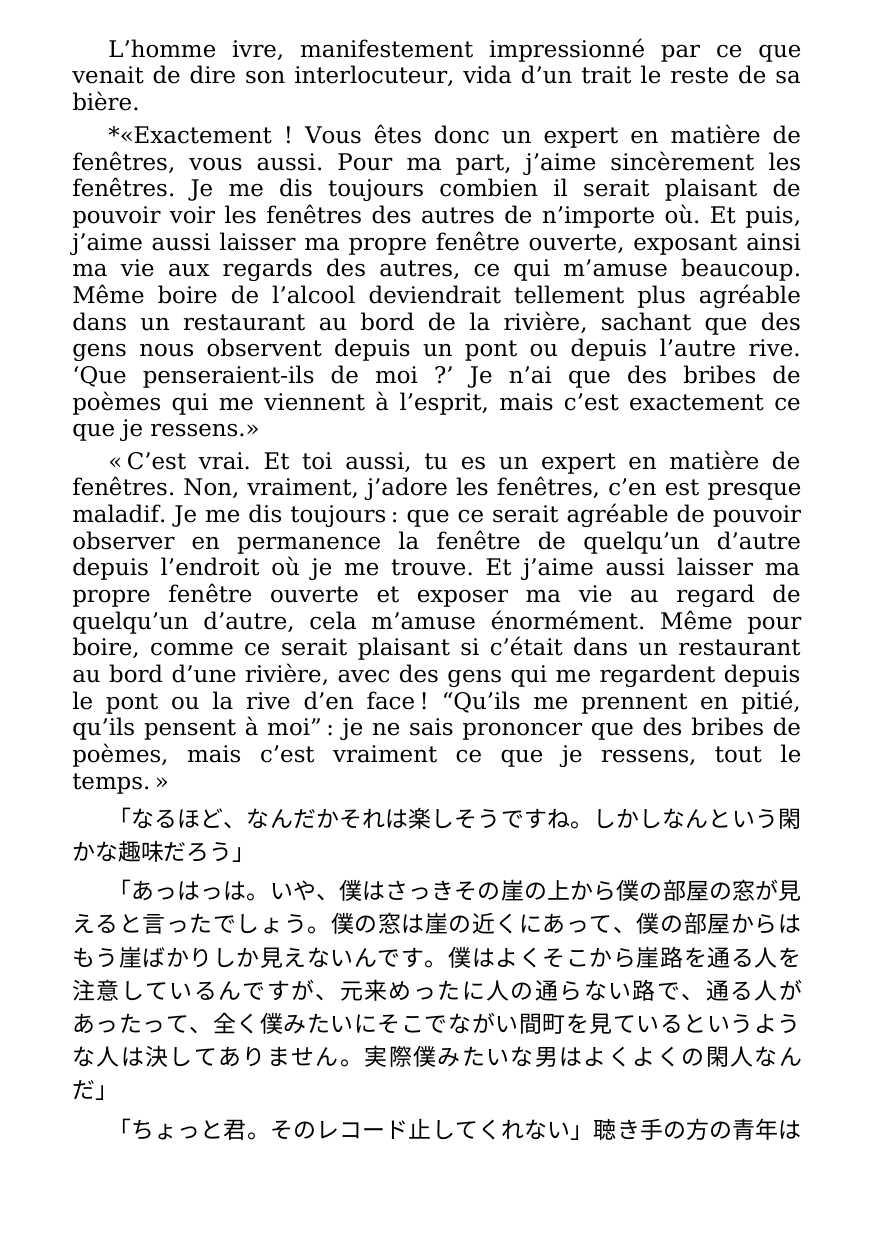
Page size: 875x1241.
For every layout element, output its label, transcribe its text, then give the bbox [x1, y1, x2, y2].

text 「ちょっと君。そのレコード止してくれない」聴き手の方の青年は [72, 1111, 802, 1145]
text 「あっはっは。いや、僕はさっきその崖の上から僕の部屋の窓が見えると言ったでしょう。僕の窓は崖の近くにあって、僕の部屋からはもう崖ばかりしか見えないんです。僕はよくそこから崖路を通る人を注意しているんですが、元来めったに人の通らない路で、通る人があったって、全く僕みたいにそこでながい間町を見ているというような人は決してありません。実際僕みたいな男はよくよくの閑人なんだ」 [72, 873, 802, 1106]
text L’homme ivre, manifestement impressionné par ce que venait de dire son interlocuteur, vida d’un trait le reste de sa bière. [72, 36, 802, 116]
text 「なるほど、なんだかそれは楽しそうですね。しかしなんという閑かな趣味だろう」 [72, 801, 802, 867]
text *«Exactement ! Vous êtes donc un expert en matière de fenêtres, vous aussi. Pour ma part, j’aime sincèrement les fenêtres. Je me dis toujours combien il serait plaisant de pouvoir voir les fenêtres des autres de n’importe où. Et puis, j’aime aussi laisser ma propre fenêtre ouverte, exposant ainsi ma vie aux regards des autres, ce qui m’amuse beaucoup. Même boire de l’alcool deviendrait tellement plus agréable dans un restaurant au bord de la rivière, sachant que des gens nous observent depuis un pont ou depuis l’autre rive. ‘Que penseraient-ils de moi ?’ Je n’ai que des bribes de poèmes qui me viennent à l’esprit, mais c’est exactement ce que je ressens.» [72, 122, 802, 442]
text « C’est vrai. Et toi aussi, tu es un expert en matière de fenêtres. Non, vraiment, j’adore les fenêtres, c’en est presque maladif. Je me dis toujours : que ce serait agréable de pouvoir observer en permanence la fenêtre de quelqu’un d’autre depuis l’endroit où je me trouve. Et j’aime aussi laisser ma propre fenêtre ouverte et exposer ma vie au regard de quelqu’un d’autre, cela m’amuse énormément. Même pour boire, comme ce serait plaisant si c’était dans un restaurant au bord d’une rivière, avec des gens qui me regardent depuis le pont ou la rive d’en face ! “Qu’ils me prennent en pitié, qu’ils pensent à moi” : je ne sais prononcer que des bribes de poèmes, mais c’est vraiment ce que je ressens, tout le temps. » [72, 448, 802, 794]
